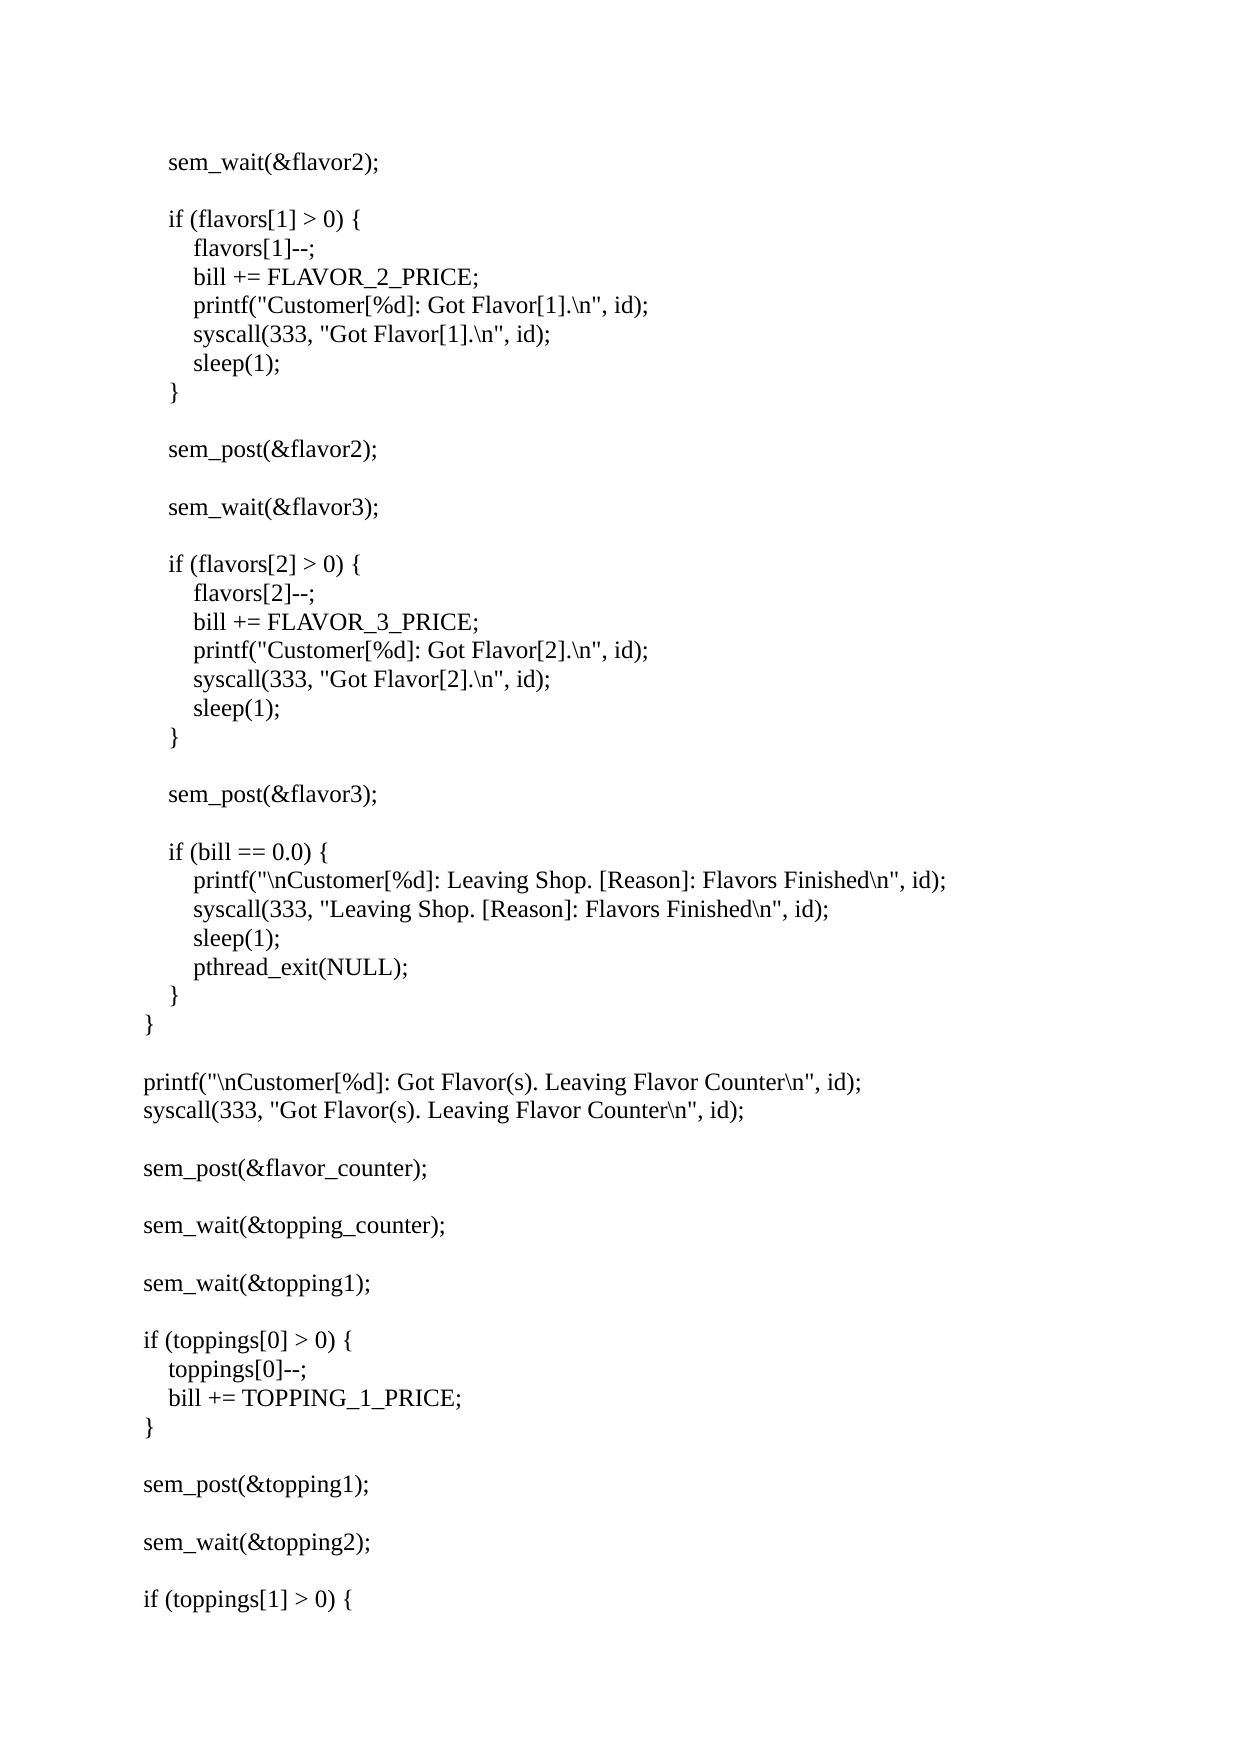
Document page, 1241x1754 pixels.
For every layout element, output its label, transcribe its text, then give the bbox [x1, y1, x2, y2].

text sem_wait(&topping1); [118, 1268, 1122, 1297]
text printf("\nCustomer[%d]: Got Flavor(s). Leaving Flavor Counter\n", id); [118, 1067, 1122, 1096]
text syscall(333, "Got Flavor[2].\n", id); [118, 664, 1122, 693]
text pthread_exit(NULL); [118, 952, 1122, 981]
text toppings[0]--; [118, 1354, 1122, 1383]
text sem_post(&flavor3); [118, 779, 1122, 808]
text if (flavors[2] > 0) { [118, 549, 1122, 578]
text printf("Customer[%d]: Got Flavor[2].\n", id); [118, 636, 1122, 664]
text sem_post(&topping1); [118, 1469, 1122, 1498]
text bill += FLAVOR_2_PRICE; [118, 262, 1122, 291]
text } [118, 377, 1122, 406]
text flavors[1]--; [118, 233, 1122, 262]
text if (toppings[1] > 0) { [118, 1584, 1122, 1613]
text sem_post(&flavor2); [118, 434, 1122, 463]
text sem_wait(&topping2); [118, 1527, 1122, 1556]
text sleep(1); [118, 693, 1122, 722]
text bill += TOPPING_1_PRICE; [118, 1383, 1122, 1412]
text sleep(1); [118, 348, 1122, 377]
text } [118, 722, 1122, 751]
text if (toppings[0] > 0) { [118, 1326, 1122, 1354]
text sem_wait(&flavor2); [118, 147, 1122, 176]
text printf("Customer[%d]: Got Flavor[1].\n", id); [118, 291, 1122, 319]
text printf("\nCustomer[%d]: Leaving Shop. [Reason]: Flavors Finished\n", id); [118, 866, 1122, 894]
text bill += FLAVOR_3_PRICE; [118, 607, 1122, 636]
text sleep(1); [118, 923, 1122, 952]
text syscall(333, "Got Flavor[1].\n", id); [118, 319, 1122, 348]
text } [118, 1009, 1122, 1038]
text syscall(333, "Leaving Shop. [Reason]: Flavors Finished\n", id); [118, 894, 1122, 923]
text sem_wait(&flavor3); [118, 492, 1122, 521]
text } [118, 1412, 1122, 1441]
text syscall(333, "Got Flavor(s). Leaving Flavor Counter\n", id); [118, 1096, 1122, 1124]
text } [118, 981, 1122, 1009]
text flavors[2]--; [118, 578, 1122, 607]
text if (bill == 0.0) { [118, 837, 1122, 866]
text sem_wait(&topping_counter); [118, 1211, 1122, 1239]
text sem_post(&flavor_counter); [118, 1153, 1122, 1182]
text if (flavors[1] > 0) { [118, 204, 1122, 233]
